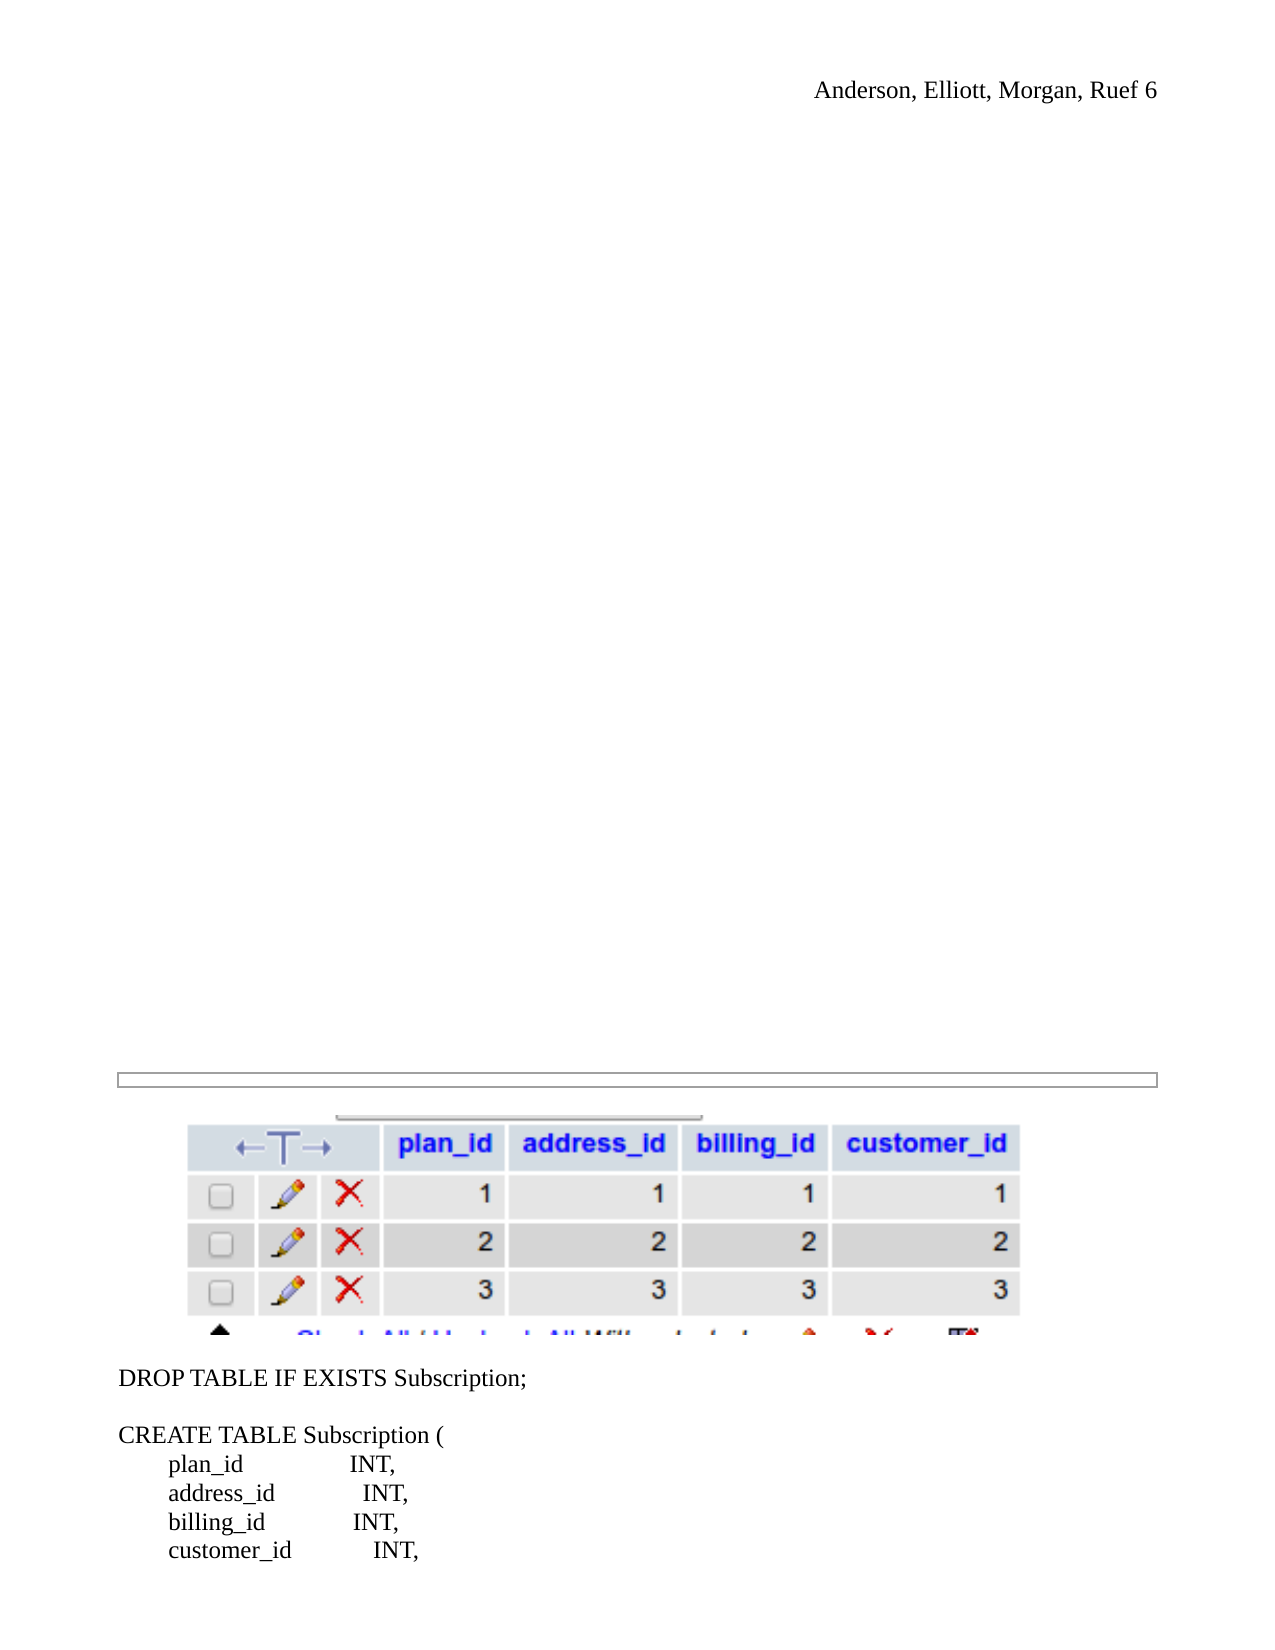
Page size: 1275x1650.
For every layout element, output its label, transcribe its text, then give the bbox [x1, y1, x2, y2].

text DROP TABLE IF EXISTS Subscription; [118, 1363, 1157, 1392]
text plan_id INT, [118, 1449, 1157, 1478]
text address_id INT, [118, 1478, 1157, 1507]
text CREATE TABLE Subscription ( [118, 1421, 1157, 1449]
text customer_id INT, [118, 1536, 1157, 1564]
text billing_id INT, [118, 1507, 1157, 1536]
